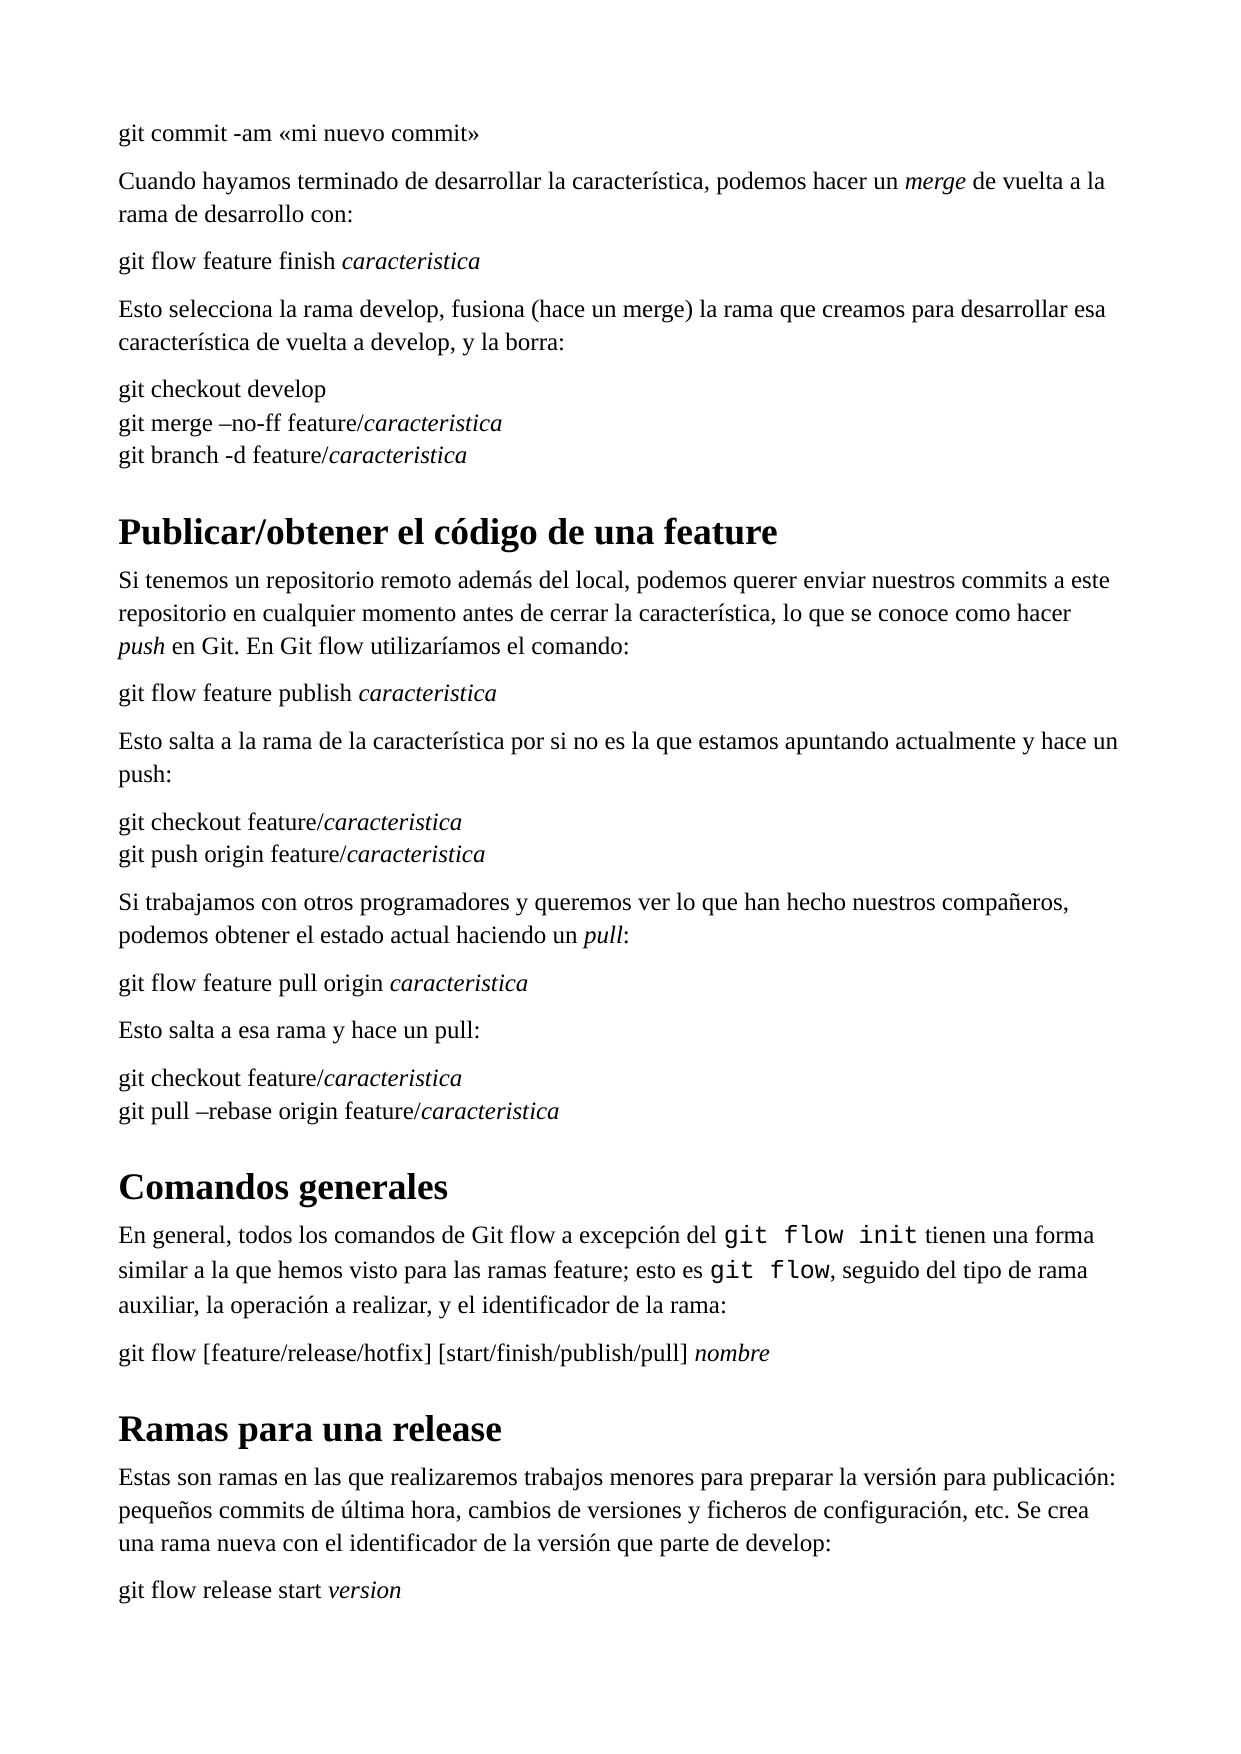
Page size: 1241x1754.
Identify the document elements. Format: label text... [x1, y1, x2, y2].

text Esto selecciona la rama develop, fusiona (hace un merge) la rama que creamos para desarrollar esa característica de vuelta a develop, y la borra: [118, 294, 1122, 356]
text git flow feature finish caracteristica [118, 246, 1122, 275]
text Esto salta a esa rama y hace un pull: [118, 1015, 1122, 1044]
subtitle Ramas para una release [118, 1406, 1122, 1449]
subtitle Publicar/obtener el código de una feature [118, 509, 1122, 552]
text git checkout develop git merge –no-ff feature/caracteristica git branch -d feature/caracteristica [118, 374, 1122, 469]
text git flow feature pull origin caracteristica [118, 968, 1122, 997]
text git checkout feature/caracteristica git push origin feature/caracteristica [118, 807, 1122, 868]
text git checkout feature/caracteristica git pull –rebase origin feature/caracteristica [118, 1063, 1122, 1125]
text git flow feature publish caracteristica [118, 678, 1122, 707]
text Si tenemos un repositorio remoto además del local, podemos querer enviar nuestros commits a este repositorio en cualquier momento antes de cerrar la característica, lo que se conoce como hacer push en Git. En Git flow utilizaríamos el comando: [118, 565, 1122, 659]
text En general, todos los comandos de Git flow a excepción del git flow init tienen una forma similar a la que hemos visto para las ramas feature; esto es git flow, seguido del tipo de rama auxiliar, la operación a realizar, y el identificador de la rama: [118, 1220, 1122, 1319]
text Cuando hayamos terminado de desarrollar la característica, podemos hacer un merge de vuelta a la rama de desarrollo con: [118, 166, 1122, 227]
subtitle Comandos generales [118, 1164, 1122, 1208]
text git flow [feature/release/hotfix] [start/finish/publish/pull] nombre [118, 1338, 1122, 1367]
text Esto salta a la rama de la característica por si no es la que estamos apuntando actualmente y hace un push: [118, 726, 1122, 788]
text git flow release start version [118, 1576, 1122, 1604]
text Si trabajamos con otros programadores y queremos ver lo que han hecho nuestros compañeros, podemos obtener el estado actual haciendo un pull: [118, 887, 1122, 949]
text Estas son ramas en las que realizaremos trabajos menores para preparar la versión para publicación: pequeños commits de última hora, cambios de versiones y ficheros de configuración, etc. Se crea una rama nueva con el identificador de la versión que parte de develop: [118, 1462, 1122, 1557]
text git commit -am «mi nuevo commit» [118, 118, 1122, 147]
